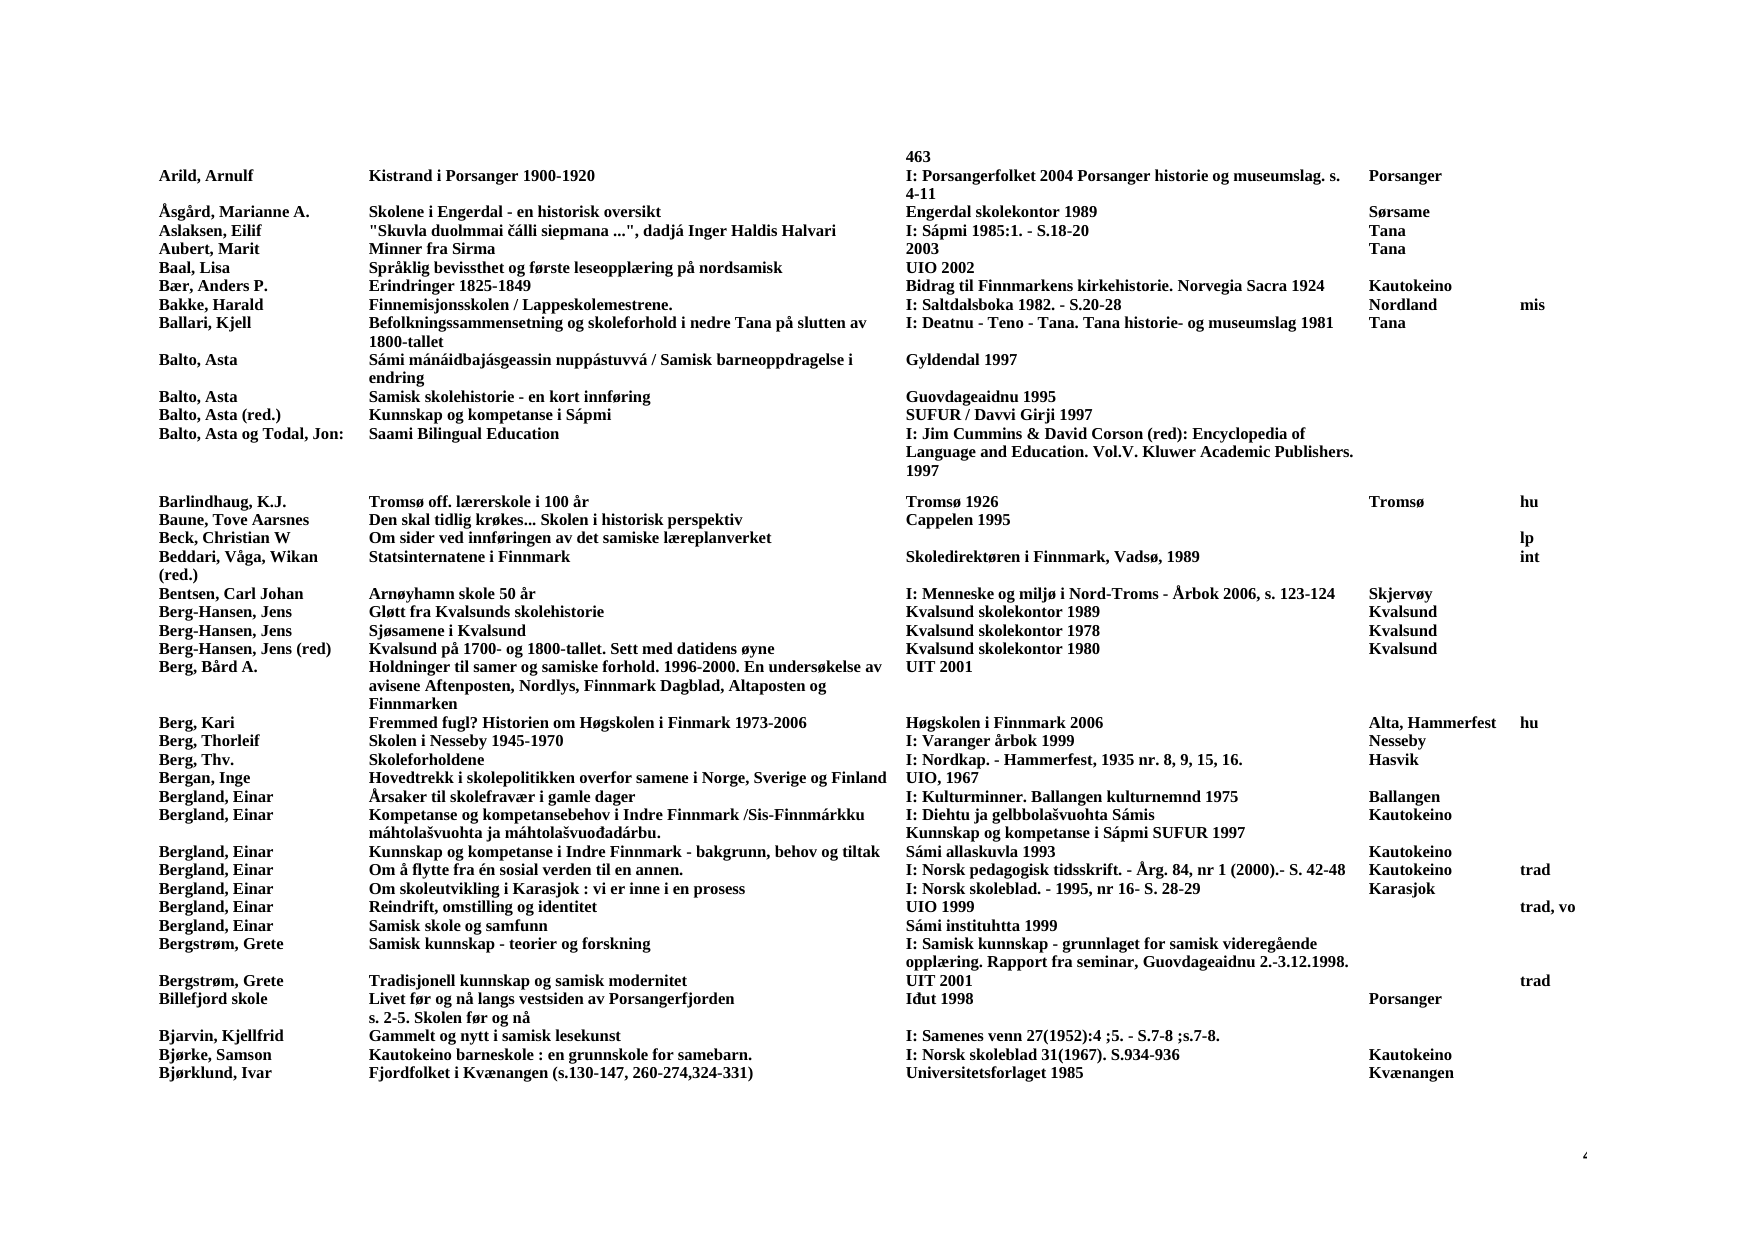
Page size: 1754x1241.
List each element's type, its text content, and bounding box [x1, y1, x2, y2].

table_cell Arild, Arnulf [151, 166, 361, 203]
table_cell Kautokeino [1361, 277, 1512, 295]
table_cell [1361, 916, 1512, 934]
table_cell Tana [1361, 240, 1512, 258]
table_cell [1513, 584, 1606, 603]
table_cell Barlindhaug, K.J. [151, 492, 361, 511]
table_cell [1361, 548, 1512, 584]
table_cell Hasvik [1361, 750, 1512, 769]
table_cell I: Norsk skoleblad 31(1967). S.934-936 [898, 1045, 1361, 1064]
table_cell Fremmed fugl? Historien om Høgskolen i Finmark 1973-2006 [361, 713, 898, 732]
table_cell Berg, Kari [151, 713, 361, 732]
table_cell Engerdal skolekontor 1989 [898, 203, 1361, 221]
table_cell Berg-Hansen, Jens [151, 603, 361, 621]
table_cell [361, 148, 898, 166]
table_cell Balto, Asta [151, 388, 361, 406]
table_cell UIO, 1967 [898, 769, 1361, 787]
table_cell Bergland, Einar [151, 843, 361, 861]
table_cell Beddari, Våga, Wikan (red.) [151, 548, 361, 584]
table_cell I: Norsk skoleblad. - 1995, nr 16- S. 28-29 [898, 879, 1361, 898]
table_cell Livet før og nå langs vestsiden av Porsangerfjorden s. 2-5. Skolen før og nå [361, 990, 898, 1027]
table_cell Kvænangen [1361, 1064, 1512, 1082]
table_cell Tradisjonell kunnskap og samisk modernitet [361, 971, 898, 990]
table_cell [1513, 240, 1606, 258]
table_cell Skoleforholdene [361, 750, 898, 769]
table_cell Porsanger [1361, 990, 1512, 1027]
table_cell Porsanger [1361, 166, 1512, 203]
table_cell Den skal tidlig krøkes... Skolen i historisk perspektiv [361, 511, 898, 529]
table_cell [1513, 787, 1606, 806]
table_cell Kautokeino [1361, 861, 1512, 879]
table_cell Om å flytte fra én sosial verden til en annen. [361, 861, 898, 879]
table_cell [1513, 640, 1606, 658]
table_cell UIO 1999 [898, 898, 1361, 916]
table_cell Åsgård, Marianne A. [151, 203, 361, 221]
table_cell [1513, 935, 1606, 971]
table_cell I: Sápmi 1985:1. - S.18-20 [898, 221, 1361, 240]
table_cell Kautokeino barneskole : en grunnskole for samebarn. [361, 1045, 898, 1064]
table_cell [1361, 1027, 1512, 1045]
table_cell [1513, 314, 1606, 351]
table_cell Om skoleutvikling i Karasjok : vi er inne i en prosess [361, 879, 898, 898]
table_cell [1513, 843, 1606, 861]
table_cell I: Kulturminner. Ballangen kulturnemnd 1975 [898, 787, 1361, 806]
table_cell Kunnskap og kompetanse i Indre Finnmark - bakgrunn, behov og tiltak [361, 843, 898, 861]
table_cell "Skuvla duolmmai čálli siepmana ...", dadjá Inger Haldis Halvari [361, 221, 898, 240]
table_cell trad [1513, 861, 1606, 879]
table_cell Kautokeino [1361, 843, 1512, 861]
table_cell [1513, 603, 1606, 621]
table_cell Karasjok [1361, 879, 1512, 898]
table_cell Kunnskap og kompetanse i Sápmi [361, 406, 898, 424]
table_cell Tana [1361, 314, 1512, 351]
table_cell [1361, 351, 1512, 387]
table_cell Sjøsamene i Kvalsund [361, 621, 898, 639]
table_cell Kautokeino [1361, 1045, 1512, 1064]
table_cell Språklig bevissthet og første leseopplæring på nordsamisk [361, 258, 898, 277]
table_cell Aslaksen, Eilif [151, 221, 361, 240]
table_cell Samisk skolehistorie - en kort innføring [361, 388, 898, 406]
table_cell Berg, Thorleif [151, 732, 361, 750]
table_cell I: Diehtu ja gelbbolašvuohta Sámis Kunnskap og kompetanse i Sápmi SUFUR 1997 [898, 806, 1361, 842]
table_cell [1513, 351, 1606, 387]
table_cell [1361, 511, 1512, 529]
table_cell I: Deatnu - Teno - Tana. Tana historie- og museumslag 1981 [898, 314, 1361, 351]
table_cell [151, 148, 361, 166]
table_cell [1513, 258, 1606, 277]
table_cell Saami Bilingual Education [361, 424, 898, 492]
table_cell Berg, Thv. [151, 750, 361, 769]
table_cell Bergland, Einar [151, 916, 361, 934]
table_cell Bergland, Einar [151, 787, 361, 806]
table_cell Bergland, Einar [151, 879, 361, 898]
table_cell Kvalsund skolekontor 1978 [898, 621, 1361, 639]
table_cell I: Varanger årbok 1999 [898, 732, 1361, 750]
table_cell [1361, 529, 1512, 547]
table_cell [1361, 935, 1512, 971]
table_cell Sørsame [1361, 203, 1512, 221]
table_cell Bergstrøm, Grete [151, 971, 361, 990]
table_cell [1513, 990, 1606, 1027]
table_cell Tromsø off. lærerskole i 100 år [361, 492, 898, 511]
table_cell Minner fra Sirma [361, 240, 898, 258]
table_cell Hovedtrekk i skolepolitikken overfor samene i Norge, Sverige og Finland [361, 769, 898, 787]
table_cell [1513, 406, 1606, 424]
table_cell Bjørklund, Ivar [151, 1064, 361, 1082]
table_cell Gammelt og nytt i samisk lesekunst [361, 1027, 898, 1045]
table_cell [1513, 277, 1606, 295]
table_cell [1513, 166, 1606, 203]
table_cell Balto, Asta og Todal, Jon: [151, 424, 361, 492]
table_cell 2003 [898, 240, 1361, 258]
table_cell UIT 2001 [898, 658, 1361, 713]
table_cell Skolen i Nesseby 1945-1970 [361, 732, 898, 750]
table_cell [1361, 258, 1512, 277]
table_cell [1361, 148, 1512, 166]
table_cell Balto, Asta [151, 351, 361, 387]
table_cell [1513, 658, 1606, 713]
table_cell Bær, Anders P. [151, 277, 361, 295]
table_cell Ballari, Kjell [151, 314, 361, 351]
table_cell Høgskolen i Finnmark 2006 [898, 713, 1361, 732]
table_cell Tana [1361, 221, 1512, 240]
table_cell I: Jim Cummins & David Corson (red): Encyclopedia of Language and Education. Vol.V. Kluwer Academic Publishers. 1997 [898, 424, 1361, 492]
table_cell Tromsø [1361, 492, 1512, 511]
table_cell [1513, 806, 1606, 842]
table_cell I: Nordkap. - Hammerfest, 1935 nr. 8, 9, 15, 16. [898, 750, 1361, 769]
table_cell Om sider ved innføringen av det samiske læreplanverket [361, 529, 898, 547]
table_cell Berg, Bård A. [151, 658, 361, 713]
table_cell Kautokeino [1361, 806, 1512, 842]
table_cell Kvalsund [1361, 621, 1512, 639]
table_cell [1513, 916, 1606, 934]
table_cell Baune, Tove Aarsnes [151, 511, 361, 529]
table_cell Bergland, Einar [151, 861, 361, 879]
table_cell [1513, 769, 1606, 787]
table_cell [1513, 732, 1606, 750]
table_cell int [1513, 548, 1606, 584]
table_cell UIT 2001 [898, 971, 1361, 990]
table_cell [1513, 424, 1606, 492]
table_cell [1513, 511, 1606, 529]
table_cell lp [1513, 529, 1606, 547]
table_cell [898, 529, 1361, 547]
table_cell hu [1513, 492, 1606, 511]
table_cell Alta, Hammerfest [1361, 713, 1512, 732]
table_cell Beck, Christian W [151, 529, 361, 547]
table_cell [1513, 1045, 1606, 1064]
table_cell Guovdageaidnu 1995 [898, 388, 1361, 406]
table_cell Gløtt fra Kvalsunds skolehistorie [361, 603, 898, 621]
table_cell [1513, 1027, 1606, 1045]
table_cell Bergan, Inge [151, 769, 361, 787]
table_cell Kompetanse og kompetansebehov i Indre Finnmark /Sis-Finnmárkku máhtolašvuohta ja máhtolašvuođadárbu. [361, 806, 898, 842]
table_cell Holdninger til samer og samiske forhold. 1996-2000. En undersøkelse av avisene Aftenposten, Nordlys, Finnmark Dagblad, Altaposten og Finnmarken [361, 658, 898, 713]
table_cell Berg-Hansen, Jens (red) [151, 640, 361, 658]
table_cell Billefjord skole [151, 990, 361, 1027]
table_cell Kvalsund [1361, 640, 1512, 658]
table_cell [1361, 898, 1512, 916]
table_cell Tromsø 1926 [898, 492, 1361, 511]
table_cell I: Menneske og miljø i Nord-Troms - Årbok 2006, s. 123-124 [898, 584, 1361, 603]
table_cell Bentsen, Carl Johan [151, 584, 361, 603]
table_cell Bergland, Einar [151, 806, 361, 842]
table_cell Kvalsund skolekontor 1989 [898, 603, 1361, 621]
table_cell SUFUR / Davvi Girji 1997 [898, 406, 1361, 424]
table_cell Fjordfolket i Kvænangen (s.130-147, 260-274,324-331) [361, 1064, 898, 1082]
table_cell [1361, 971, 1512, 990]
table_cell Berg-Hansen, Jens [151, 621, 361, 639]
table_cell Årsaker til skolefravær i gamle dager [361, 787, 898, 806]
table_cell Kvalsund skolekontor 1980 [898, 640, 1361, 658]
table_cell Samisk kunnskap - teorier og forskning [361, 935, 898, 971]
table_cell Bergland, Einar [151, 898, 361, 916]
table_cell 463 [898, 148, 1361, 166]
table_cell Sámi instituhtta 1999 [898, 916, 1361, 934]
table_cell Kvalsund på 1700- og 1800-tallet. Sett med datidens øyne [361, 640, 898, 658]
table_cell trad, vo [1513, 898, 1606, 916]
table_cell Arnøyhamn skole 50 år [361, 584, 898, 603]
table_cell Universitetsforlaget 1985 [898, 1064, 1361, 1082]
table_cell Kistrand i Porsanger 1900-1920 [361, 166, 898, 203]
table_cell I: Norsk pedagogisk tidsskrift. - Årg. 84, nr 1 (2000).- S. 42-48 [898, 861, 1361, 879]
table_cell Skjervøy [1361, 584, 1512, 603]
table_cell Nordland [1361, 295, 1512, 314]
table_cell [1513, 221, 1606, 240]
table_cell [1513, 388, 1606, 406]
table_cell Sámi mánáidbajásgeassin nuppástuvvá / Samisk barneoppdragelse i endring [361, 351, 898, 387]
table_cell Bidrag til Finnmarkens kirkehistorie. Norvegia Sacra 1924 [898, 277, 1361, 295]
table_cell Reindrift, omstilling og identitet [361, 898, 898, 916]
table_cell mis [1513, 295, 1606, 314]
table_cell [1361, 406, 1512, 424]
table_cell [1513, 1064, 1606, 1082]
table_cell Skoledirektøren i Finnmark, Vadsø, 1989 [898, 548, 1361, 584]
table_cell [1513, 621, 1606, 639]
table_cell [1513, 203, 1606, 221]
table_cell Samisk skole og samfunn [361, 916, 898, 934]
table_cell Befolkningssammensetning og skoleforhold i nedre Tana på slutten av 1800-tallet [361, 314, 898, 351]
table_cell Statsinternatene i Finnmark [361, 548, 898, 584]
table_cell Nesseby [1361, 732, 1512, 750]
table_cell Ballangen [1361, 787, 1512, 806]
table_cell [1361, 769, 1512, 787]
table_cell Kvalsund [1361, 603, 1512, 621]
table_cell Iđut 1998 [898, 990, 1361, 1027]
table_cell Gyldendal 1997 [898, 351, 1361, 387]
table_cell Bakke, Harald [151, 295, 361, 314]
table_cell [1513, 750, 1606, 769]
table_cell [1513, 879, 1606, 898]
table_cell Bergstrøm, Grete [151, 935, 361, 971]
table_cell Sámi allaskuvla 1993 [898, 843, 1361, 861]
table_cell UIO 2002 [898, 258, 1361, 277]
table_cell I: Saltdalsboka 1982. - S.20-28 [898, 295, 1361, 314]
table_cell Baal, Lisa [151, 258, 361, 277]
table_cell [1361, 658, 1512, 713]
table_cell Skolene i Engerdal - en historisk oversikt [361, 203, 898, 221]
table_cell Cappelen 1995 [898, 511, 1361, 529]
table_cell Bjørke, Samson [151, 1045, 361, 1064]
table_cell I: Samenes venn 27(1952):4 ;5. - S.7-8 ;s.7-8. [898, 1027, 1361, 1045]
table_cell I: Porsangerfolket 2004 Porsanger historie og museumslag. s. 4-11 [898, 166, 1361, 203]
table_cell Bjarvin, Kjellfrid [151, 1027, 361, 1045]
table_cell Balto, Asta (red.) [151, 406, 361, 424]
table_cell hu [1513, 713, 1606, 732]
table_cell Finnemisjonsskolen / Lappeskolemestrene. [361, 295, 898, 314]
table_cell [1513, 148, 1606, 166]
table_cell [1361, 424, 1512, 492]
table_cell Aubert, Marit [151, 240, 361, 258]
table_cell I: Samisk kunnskap - grunnlaget for samisk videregående opplæring. Rapport fra seminar, Guovdageaidnu 2.-3.12.1998. [898, 935, 1361, 971]
table_cell trad [1513, 971, 1606, 990]
table_cell Erindringer 1825-1849 [361, 277, 898, 295]
table_cell [1361, 388, 1512, 406]
